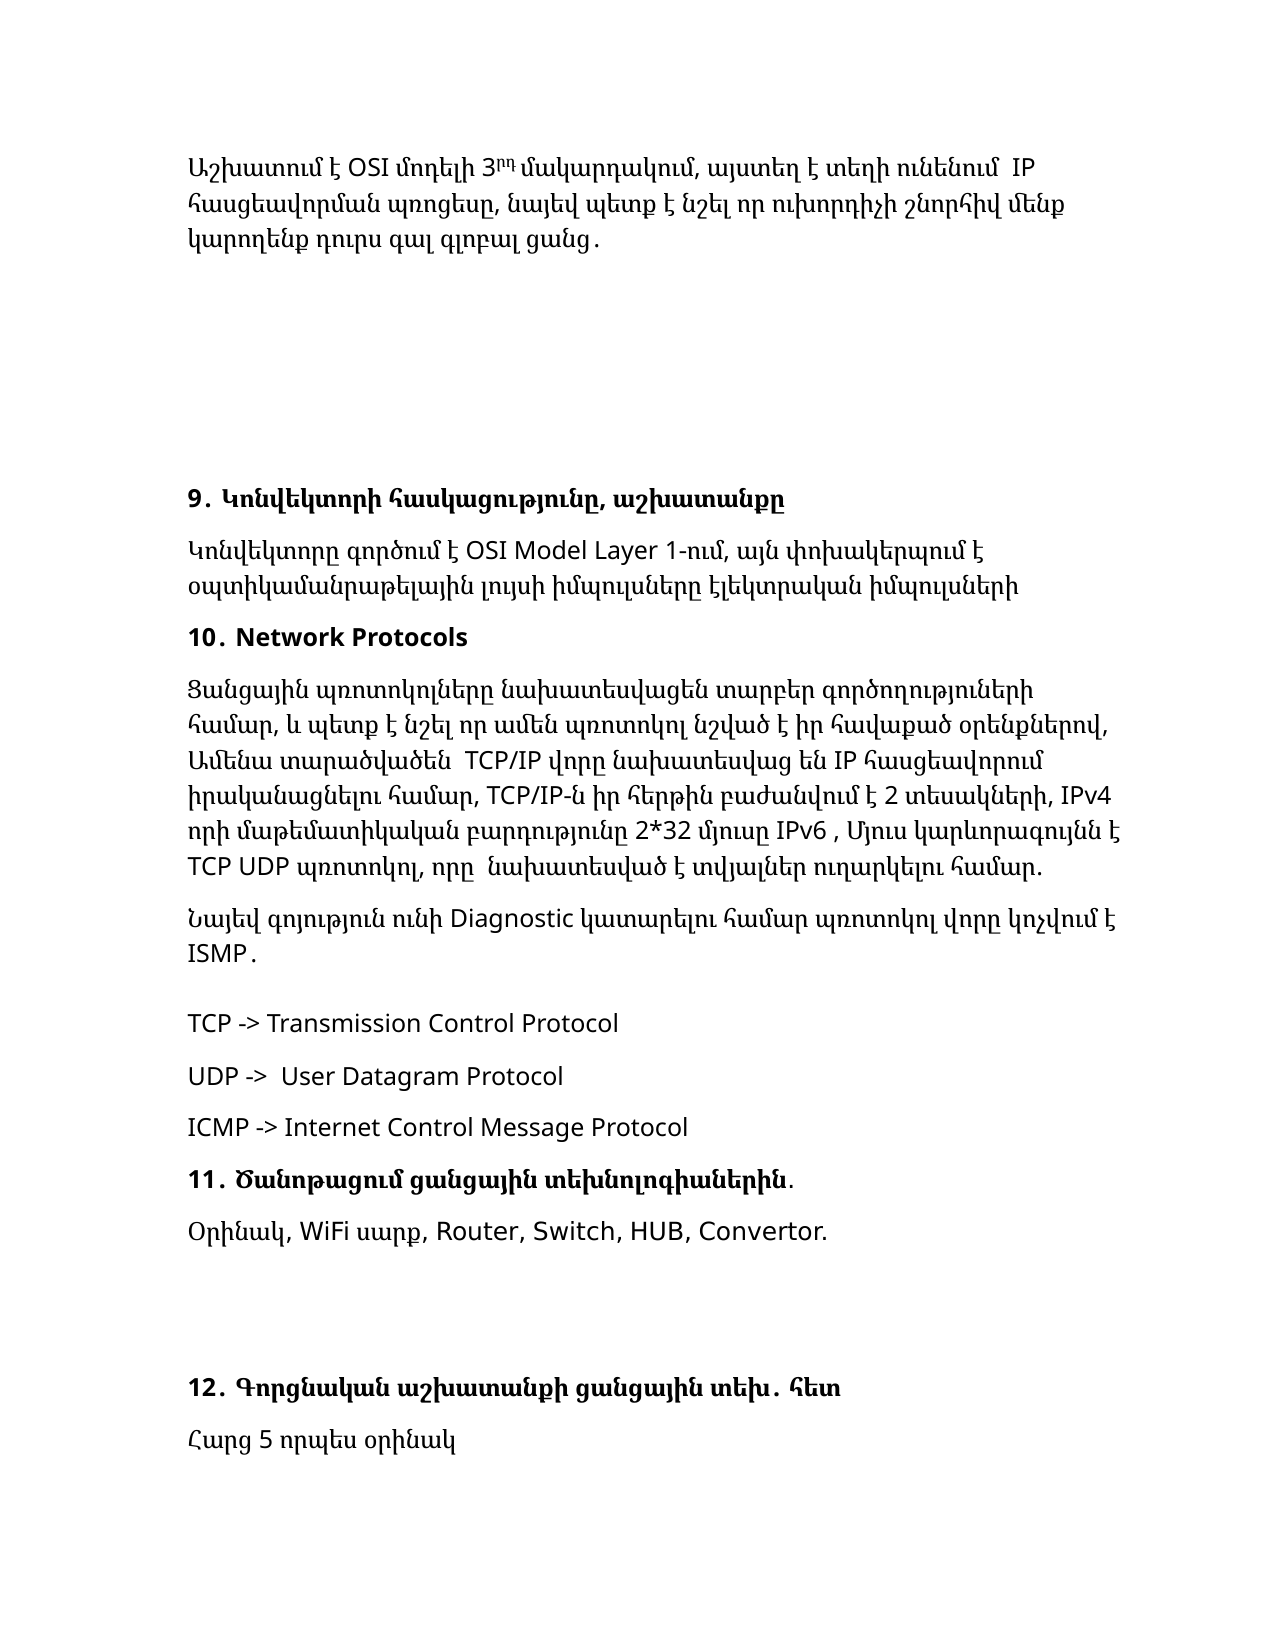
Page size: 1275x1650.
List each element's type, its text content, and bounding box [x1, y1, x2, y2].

text Հարց 5 որպես օրինակ [187, 1422, 1125, 1456]
text 12․ Գորցնական աշխատանքի ցանցային տեխ․ հետ [187, 1370, 1125, 1404]
text Ցանցային պռոտոկոլները նախատեսվացեն տարբեր գործողություների համար, և պետք է նշել որ ամեն պռոտոկոլ նշված է իր հավաքած օրենքներով, Ամենա տարածվածեն TCP/IP վորը նախատեսվաց են IP հասցեավորում իրականացնելու համար, TCP/IP-ն իր հերթին բաժանվում է 2 տեսակների, IPv4 որի մաթեմատիկական բարդությունը 2*32 մյուսը IPv6 , Մյուս կարևորագույնն է TCP UDP պռոտոկոլ, որը նախատեսված է տվյալներ ուղարկելու համար. [187, 672, 1125, 882]
text ICMP -> Internet Control Message Protocol [187, 1110, 1125, 1144]
text 11․ Ծանոթացում ցանցային տեխնոլոգիաներին․ [187, 1162, 1125, 1196]
text Օրինակ, WiFi սարք, Router, Switch, HUB, Convertor. [187, 1214, 1125, 1248]
text Աշխատում է OSI մոդելի 3րդ մակարդակում, այստեղ է տեղի ունենում IP հասցեավորման պռոցեսը, նայեվ պետք է նշել որ ուխորդիչի շնորհիվ մենք կարողենք դուրս գալ գլոբալ ցանց․ [187, 150, 1125, 254]
text 9․ Կոնվեկտորի հասկացությունը, աշխատանքը [187, 481, 1125, 514]
text Կոնվեկտորը գործում է OSI Model Layer 1-ում, այն փոխակերպում է օպտիկամանրաթելային լույսի իմպուլսները էլեկտրական իմպուլսների [187, 532, 1125, 602]
text Նայեվ գոյություն ունի Diagnostic կատարելու համար պռոտոկոլ վորը կոչվում է ISMP․ TCP -> Transmission Control Protocol [187, 900, 1125, 1040]
text UDP -> User Datagram Protocol [187, 1058, 1125, 1092]
text 10․ Network Protocols [187, 620, 1125, 654]
